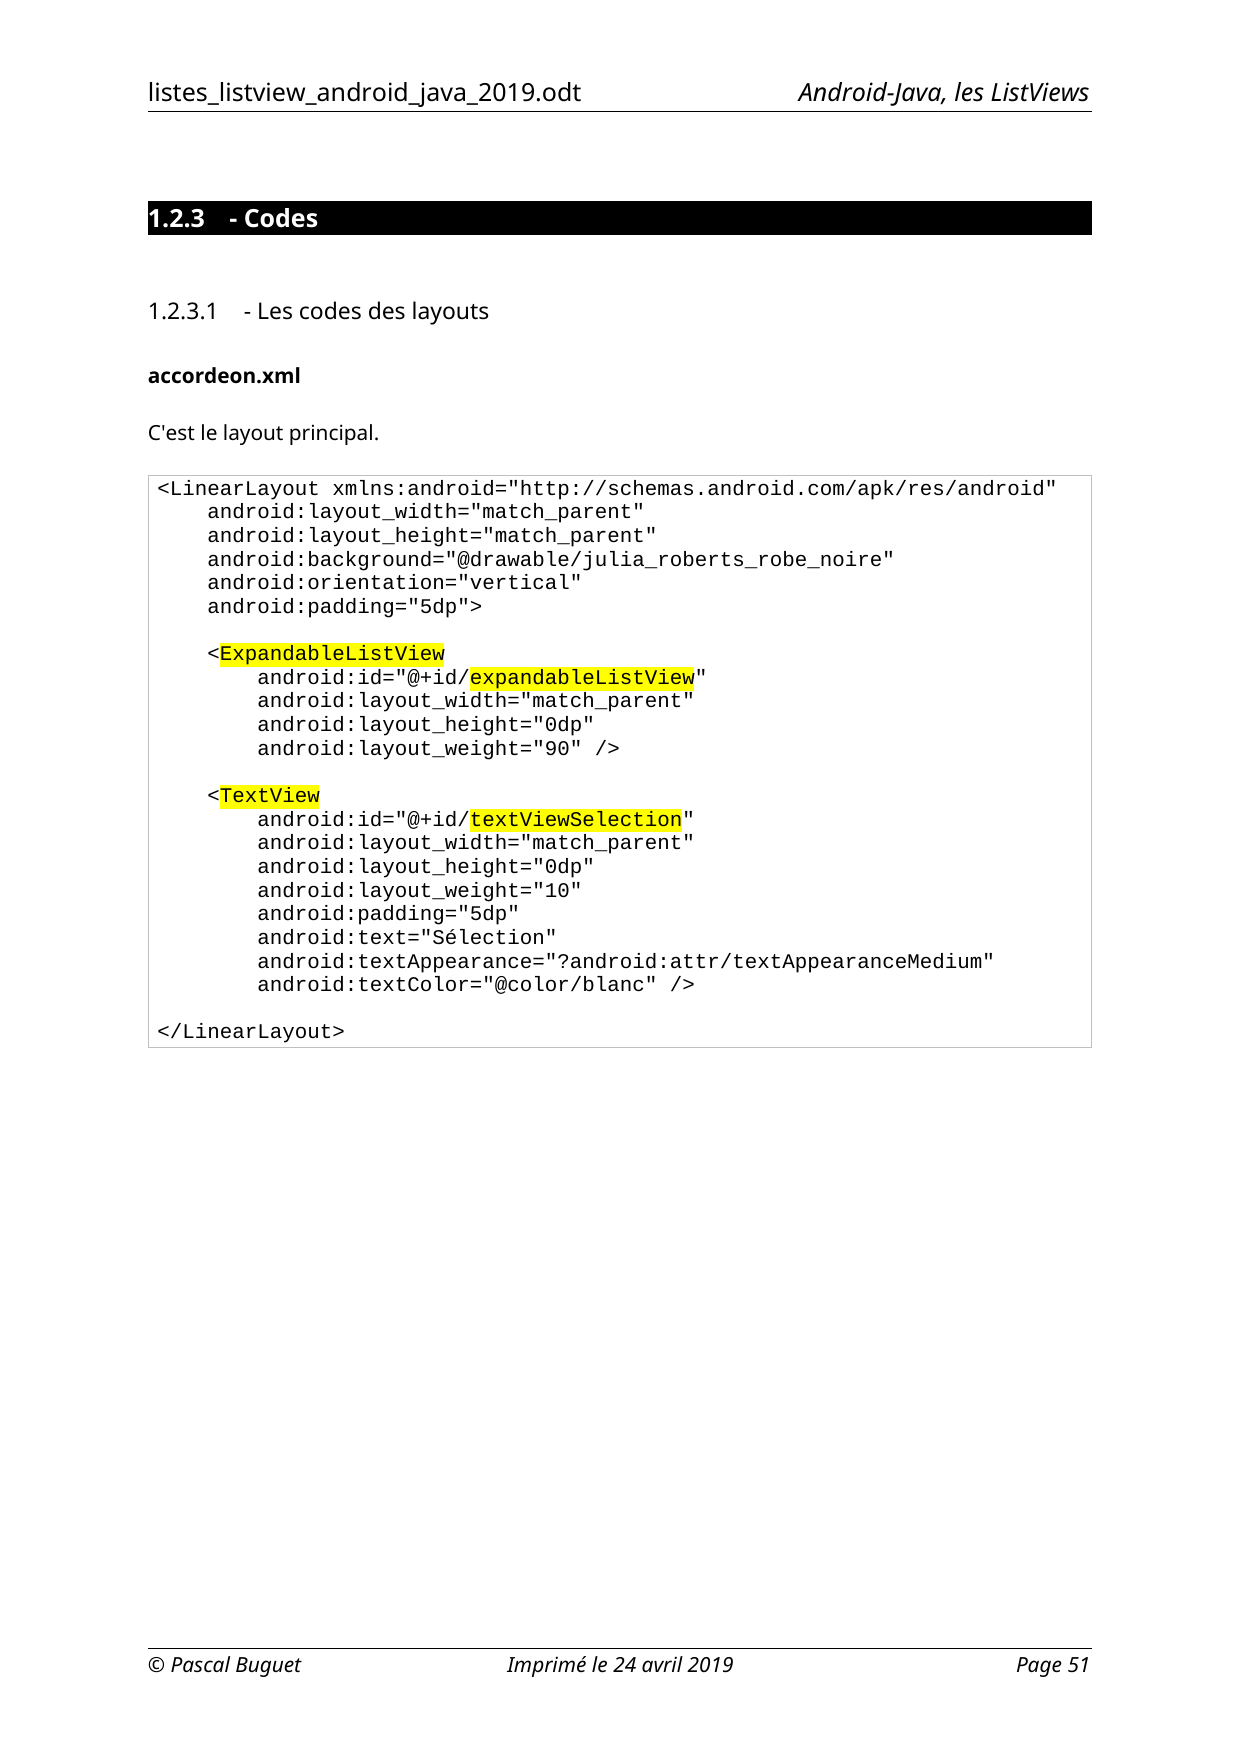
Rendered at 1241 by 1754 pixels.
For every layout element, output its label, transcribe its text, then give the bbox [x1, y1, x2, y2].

subtitle - Les codes des layouts [148, 295, 1092, 326]
text android:padding="5dp"> [149, 593, 1091, 616]
text android:layout_height="0dp" [149, 711, 1091, 735]
text android:layout_weight="90" /> [149, 735, 1091, 758]
text android:id="@+id/textViewSelection" [149, 806, 1091, 829]
text android:layout_height="0dp" [149, 853, 1091, 877]
text android:id="@+id/expandableListView" [149, 664, 1091, 687]
text android:textAppearance="?android:attr/textAppearanceMedium" [149, 947, 1091, 971]
text android:layout_width="match_parent" [149, 829, 1091, 853]
text android:background="@drawable/julia_roberts_robe_noire" [149, 546, 1091, 569]
text android:padding="5dp" [149, 900, 1091, 924]
text C'est le layout principal. [148, 418, 1092, 446]
text android:layout_height="match_parent" [149, 522, 1091, 546]
text </LinearLayout> [149, 1018, 1091, 1047]
text android:layout_weight="10" [149, 877, 1091, 900]
text <ExpandableListView [149, 640, 1091, 664]
subtitle - Codes [148, 201, 1092, 235]
text android:orientation="vertical" [149, 569, 1091, 593]
text <LinearLayout xmlns:android="http://schemas.android.com/apk/res/android" [149, 476, 1091, 498]
text android:layout_width="match_parent" [149, 687, 1091, 711]
text android:layout_width="match_parent" [149, 498, 1091, 522]
text <TextView [149, 782, 1091, 806]
text accordeon.xml [148, 361, 1092, 389]
text android:text="Sélection" [149, 924, 1091, 947]
text android:textColor="@color/blanc" /> [149, 971, 1091, 995]
